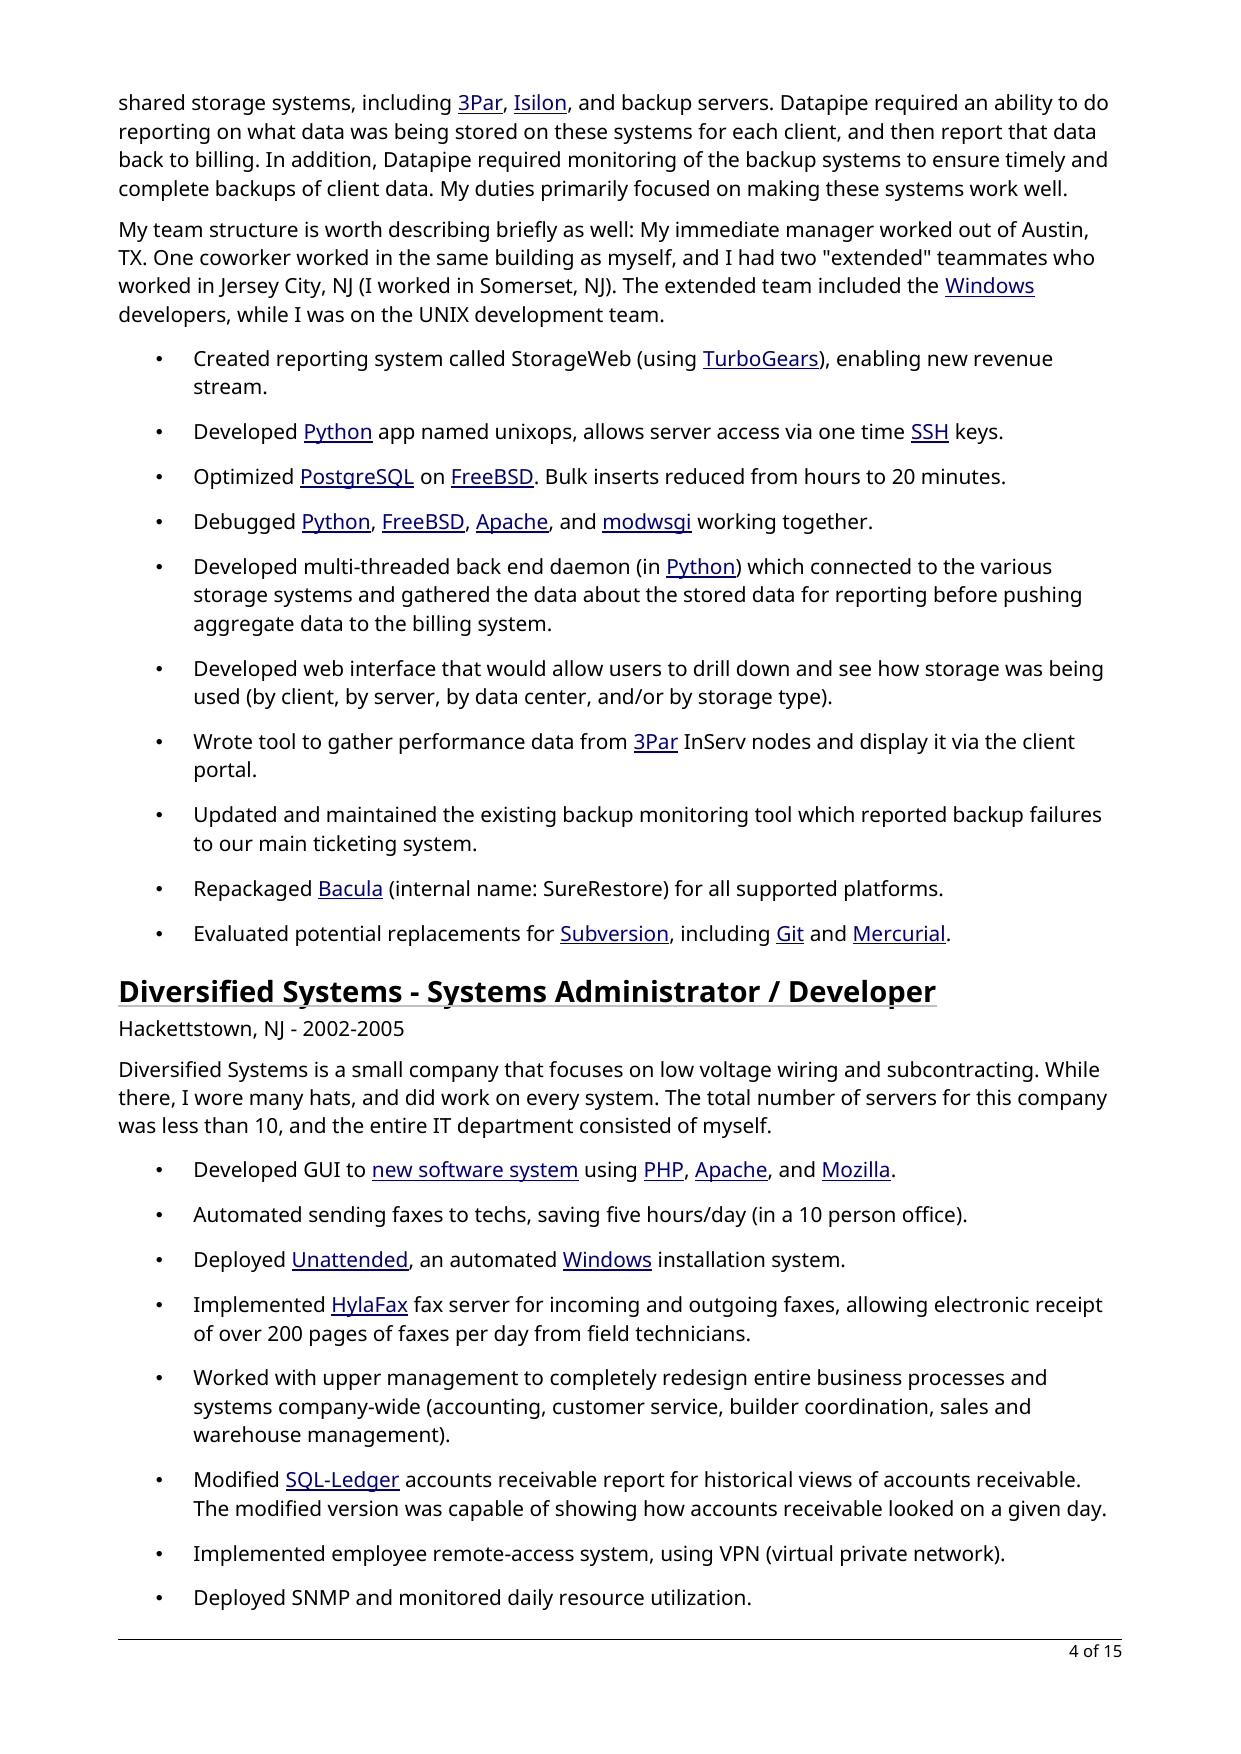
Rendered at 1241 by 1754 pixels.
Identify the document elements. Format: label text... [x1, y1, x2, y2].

list Updated and maintained the existing backup monitoring tool which reported backup failures to our main ticketing system. [156, 800, 1122, 857]
list Implemented employee remote-access system, using VPN (virtual private network). [156, 1539, 1122, 1567]
list Evaluated potential replacements for Subversion, including Git and Mercurial. [156, 919, 1122, 947]
list Developed web interface that would allow users to drill down and see how storage was being used (by client, by server, by data center, and/or by storage type). [156, 654, 1122, 711]
list Developed Python app named unixops, allows server access via one time SSH keys. [156, 417, 1122, 446]
list Debugged Python, FreeBSD, Apache, and modwsgi working together. [156, 507, 1122, 536]
list Implemented HylaFax fax server for incoming and outgoing faxes, allowing electronic receipt of over 200 pages of faxes per day from field technicians. [156, 1290, 1122, 1347]
list Modified SQL-Ledger accounts receivable report for historical views of accounts receivable. The modified version was capable of showing how accounts receivable looked on a given day. [156, 1465, 1122, 1522]
text My team structure is worth describing briefly as well: My immediate manager worked out of Austin, TX. One coworker worked in the same building as myself, and I had two "extended" teammates who worked in Jersey City, NJ (I worked in Somerset, NJ). The extended team included the Windows developers, while I was on the UNIX development team. [118, 215, 1122, 328]
text Diversified Systems is a small company that focuses on low voltage wiring and subcontracting. While there, I wore many hats, and did work on every system. The total number of servers for this company was less than 10, and the entire IT department consisted of myself. [118, 1055, 1122, 1140]
list Developed multi-threaded back end daemon (in Python) which connected to the various storage systems and gathered the data about the stored data for reporting before pushing aggregate data to the billing system. [156, 552, 1122, 637]
list Deployed Unattended, an automated Windows installation system. [156, 1245, 1122, 1274]
text shared storage systems, including 3Par, Isilon, and backup servers. Datapipe required an ability to do reporting on what data was being stored on these systems for each client, and then report that data back to billing. In addition, Datapipe required monitoring of the backup systems to ensure timely and complete backups of client data. My duties primarily focused on making these systems work well. [118, 88, 1122, 202]
list Optimized PostgreSQL on FreeBSD. Bulk inserts reduced from hours to 20 minutes. [156, 462, 1122, 491]
list Worked with upper management to completely redesign entire business processes and systems company-wide (accounting, customer service, builder coordination, sales and warehouse management). [156, 1363, 1122, 1449]
list Repackaged Bacula (internal name: SureRestore) for all supported platforms. [156, 874, 1122, 902]
list Created reporting system called StorageWeb (using TurboGears), enabling new revenue stream. [156, 344, 1122, 401]
list Developed GUI to new software system using PHP, Apache, and Mozilla. [156, 1156, 1122, 1184]
list Wrote tool to gather performance data from 3Par InServ nodes and display it via the client portal. [156, 727, 1122, 784]
list Deployed SNMP and monitored daily resource utilization. [156, 1583, 1122, 1612]
text Hackettstown, NJ - 2002-2005 [118, 1014, 1122, 1042]
list Automated sending faxes to techs, saving five hours/day (in a 10 person office). [156, 1200, 1122, 1229]
text Diversified Systems - Systems Administrator / Developer [118, 971, 1122, 1011]
